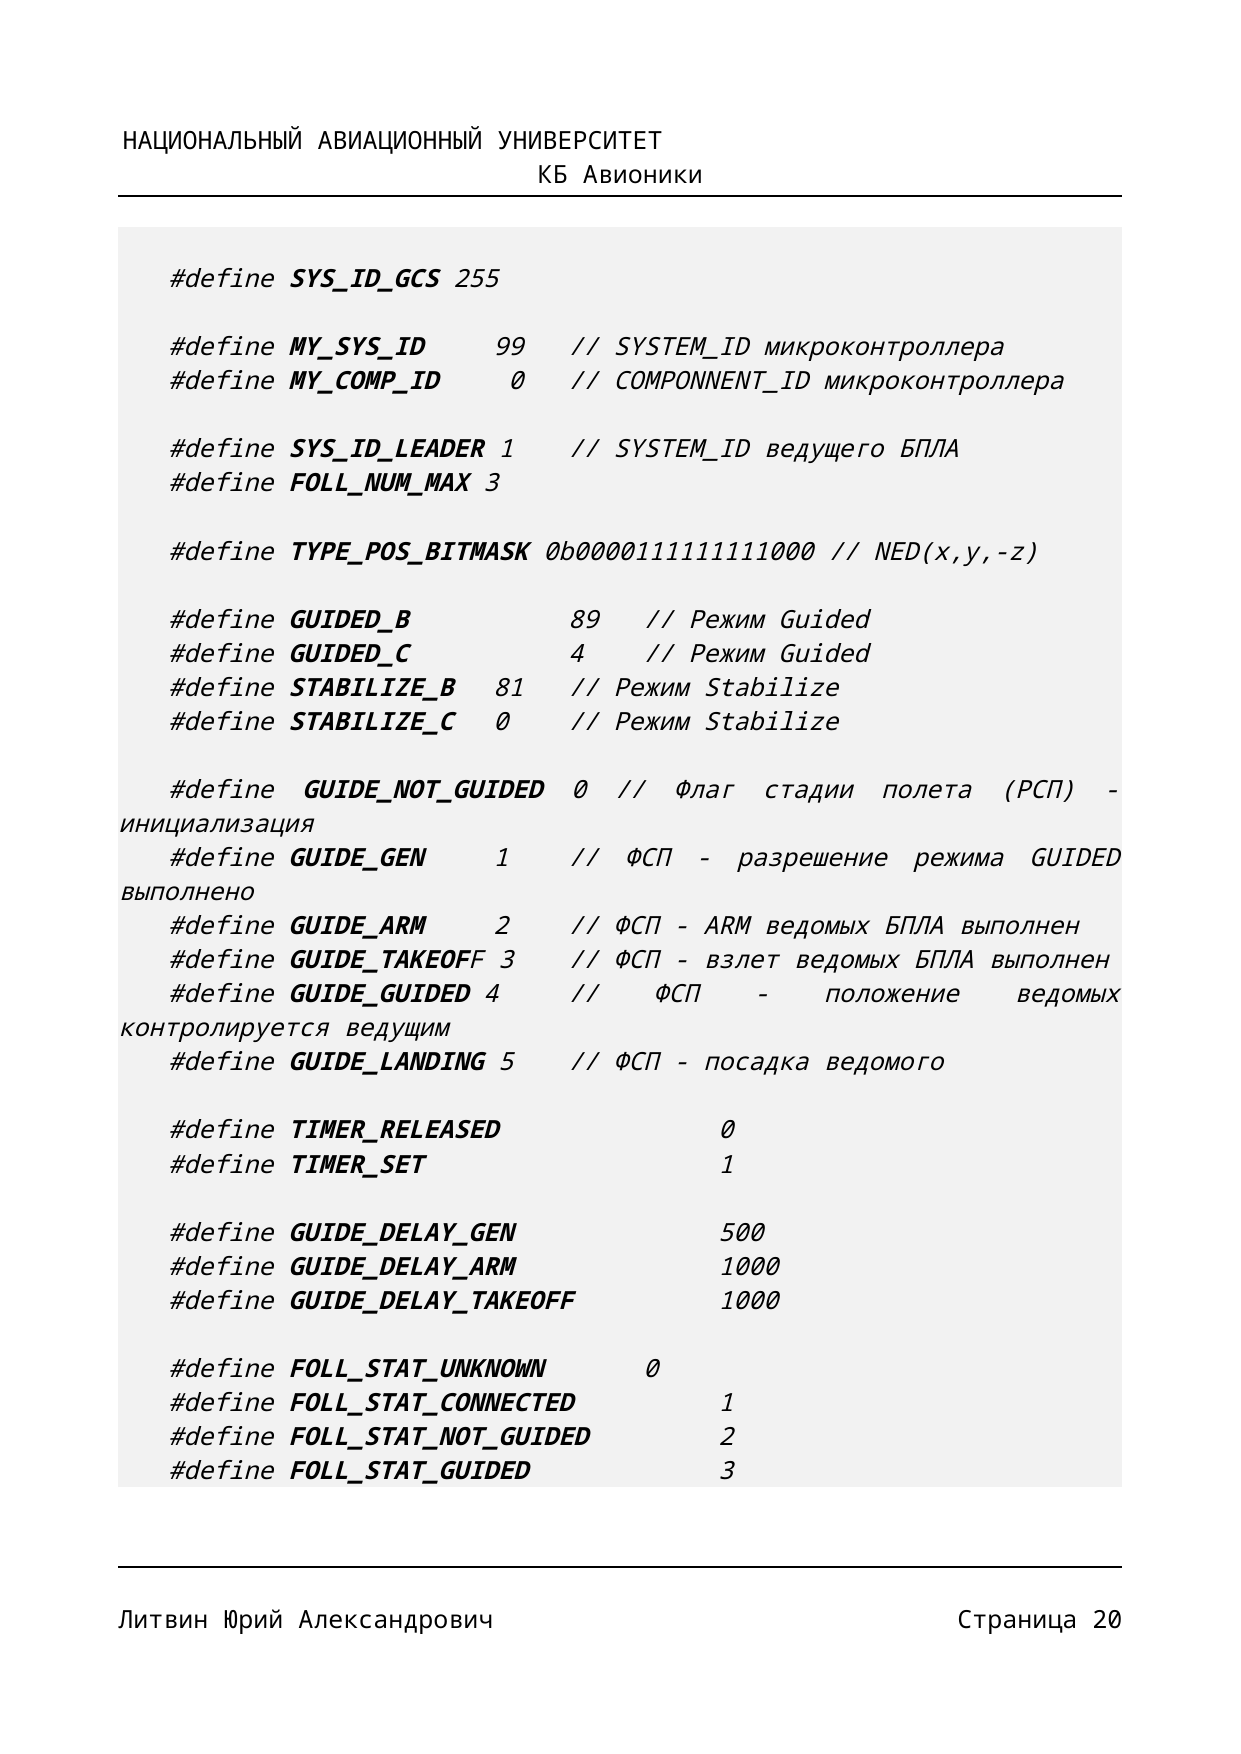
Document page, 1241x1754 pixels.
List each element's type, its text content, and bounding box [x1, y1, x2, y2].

list #define STABILIZE_C 0 // Режим Stabilize [118, 703, 1122, 737]
list #define GUIDE_ARM 2 // ФСП - ARM ведомых БПЛА выполнен [118, 908, 1122, 942]
list #define GUIDE_LANDING 5 // ФСП - посадка ведомого [118, 1044, 1122, 1078]
list #define MY_SYS_ID 99 // SYSTEM_ID микроконтроллера [118, 329, 1122, 363]
list #define TIMER_SET 1 [118, 1146, 1122, 1180]
list #define MY_COMP_ID 0 // COMPONNENT_ID микроконтроллера [118, 363, 1122, 397]
list #define GUIDE_DELAY_TAKEOFF 1000 [118, 1282, 1122, 1317]
list #define FOLL_NUM_MAX 3 [118, 465, 1122, 499]
list #define FOLL_STAT_NOT_GUIDED 2 [118, 1419, 1122, 1453]
list #define FOLL_STAT_CONNECTED 1 [118, 1385, 1122, 1419]
list #define GUIDE_GEN 1 // ФСП - разрешение режима GUIDED выполнено [118, 840, 1122, 908]
list #define GUIDED_B 89 // Режим Guided [118, 601, 1122, 635]
list #define FOLL_STAT_GUIDED 3 [118, 1453, 1122, 1487]
list #define SYS_ID_GCS 255 [118, 261, 1122, 295]
list #define STABILIZE_B 81 // Режим Stabilize [118, 669, 1122, 703]
list #define GUIDED_C 4 // Режим Guided [118, 635, 1122, 669]
list #define GUIDE_NOT_GUIDED 0 // Флаг стадии полета (РСП) - инициализация [118, 772, 1122, 840]
list #define TYPE_POS_BITMASK 0b0000111111111000 // NED(x,y,-z) [118, 533, 1122, 567]
list #define GUIDE_GUIDED 4 // ФСП - положение ведомых контролируется ведущим [118, 976, 1122, 1044]
list #define FOLL_STAT_UNKNOWN 0 [118, 1351, 1122, 1385]
list #define GUIDE_TAKEOFF 3 // ФСП - взлет ведомых БПЛА выполнен [118, 942, 1122, 976]
list #define GUIDE_DELAY_ARM 1000 [118, 1248, 1122, 1282]
list #define SYS_ID_LEADER 1 // SYSTEM_ID ведущего БПЛА [118, 431, 1122, 465]
list #define TIMER_RELEASED 0 [118, 1112, 1122, 1146]
list #define GUIDE_DELAY_GEN 500 [118, 1214, 1122, 1248]
